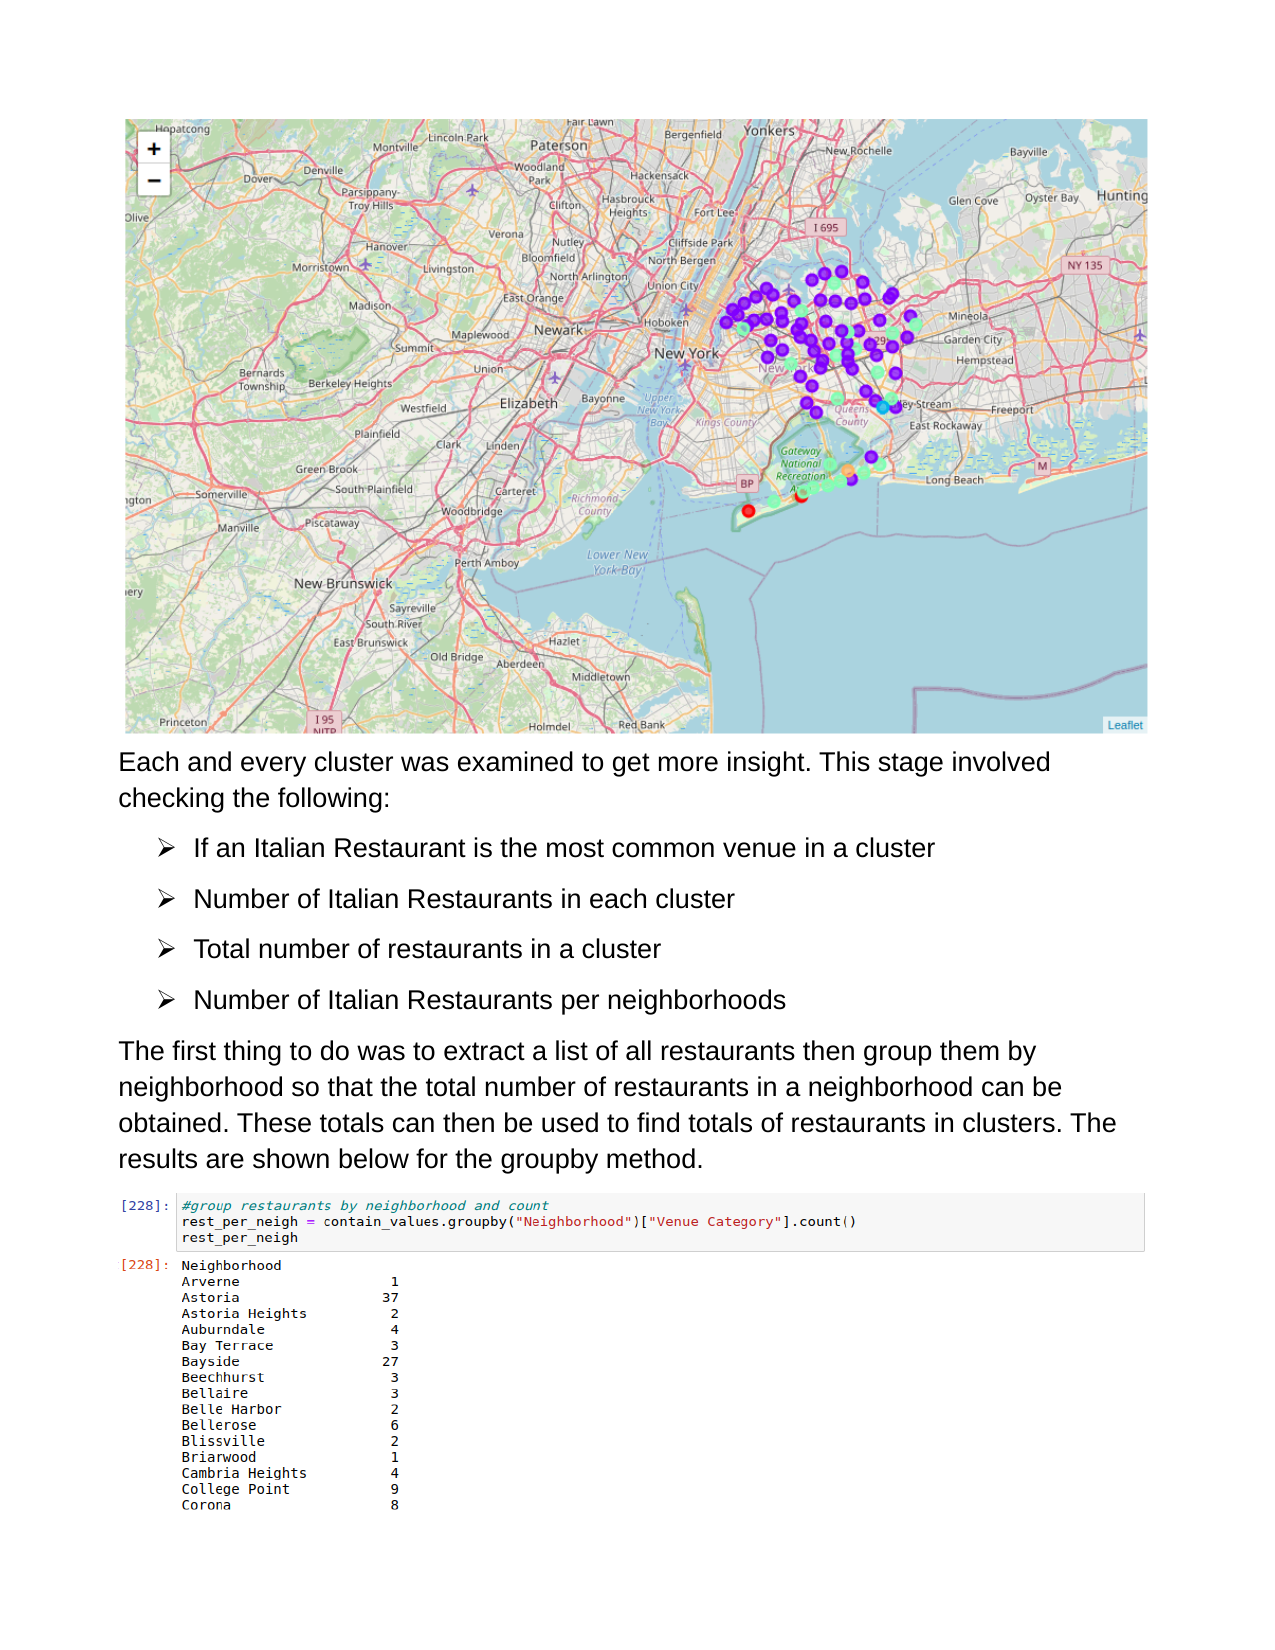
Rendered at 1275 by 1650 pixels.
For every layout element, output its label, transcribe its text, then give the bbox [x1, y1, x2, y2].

list Number of Italian Restaurants in each cluster [156, 883, 1157, 914]
picture [118, 1193, 1157, 1510]
list Total number of restaurants in a cluster [156, 933, 1157, 965]
picture [118, 118, 1157, 742]
text The first thing to do was to extract a list of all restaurants then group them by neighborhood so that the total number of restaurants in a neighborhood can be obtained. These totals can then be used to find totals of restaurants in clusters. The results are shown below for the groupby method. [118, 1035, 1157, 1174]
list If an Italian Restaurant is the most common venue in a cluster [156, 832, 1157, 864]
text Each and every cluster was examined to get more insight. This stage involved checking the following: [118, 742, 1157, 813]
list Number of Italian Restaurants per neighborhoods [156, 984, 1157, 1016]
